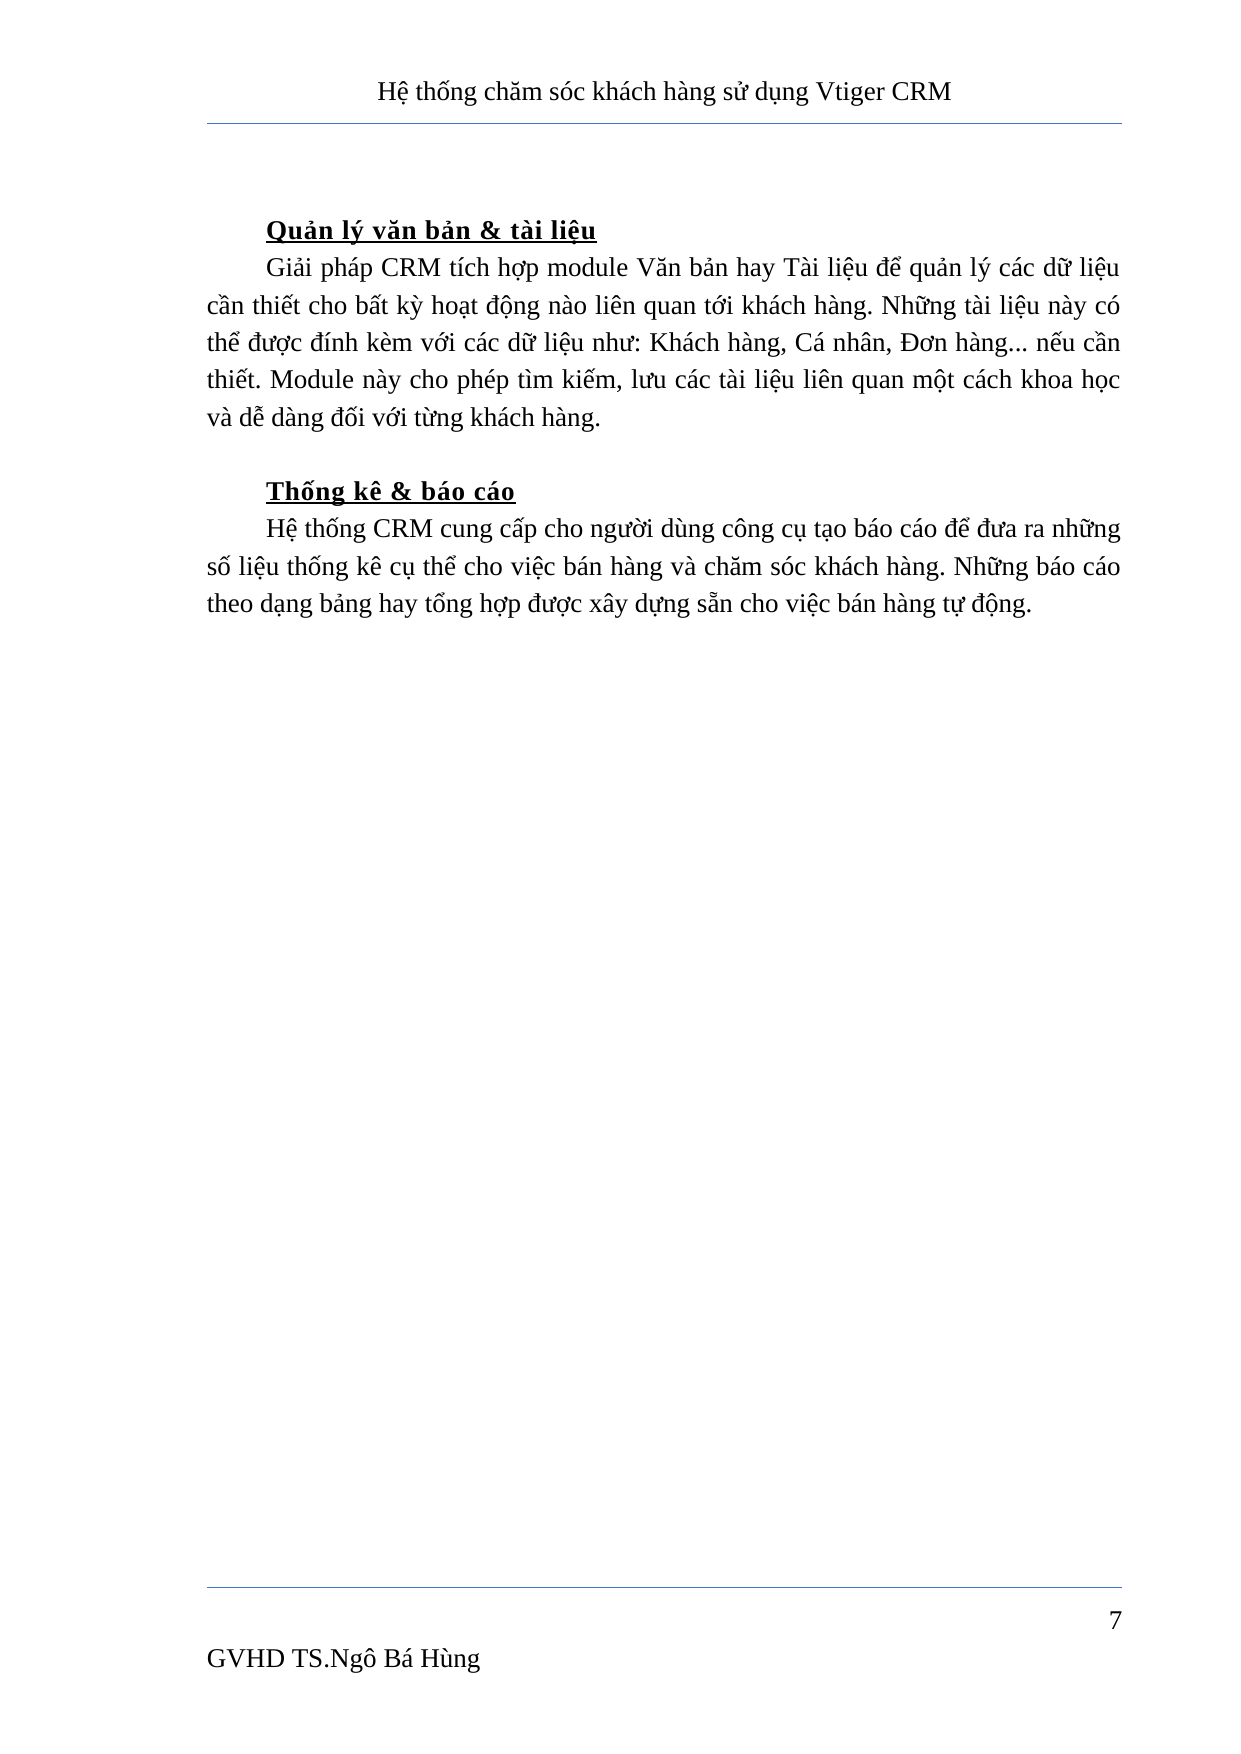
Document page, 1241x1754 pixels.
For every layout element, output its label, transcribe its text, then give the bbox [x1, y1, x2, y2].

text Hệ thống CRM cung cấp cho người dùng công cụ tạo báo cáo để đưa ra những số liệu thống kê cụ thể cho việc bán hàng và chăm sóc khách hàng. Những báo cáo theo dạng bảng hay tổng hợp được xây dựng sẵn cho việc bán hàng tự động. [207, 513, 1122, 618]
text Giải pháp CRM tích hợp module Văn bản hay Tài liệu để quản lý các dữ liệu cần thiết cho bất kỳ hoạt động nào liên quan tới khách hàng. Những tài liệu này có thể được đính kèm với các dữ liệu như: Khách hàng, Cá nhân, Đơn hàng... nếu cần thiết. Module này cho phép tìm kiếm, lưu các tài liệu liên quan một cách khoa học và dễ dàng đối với từng khách hàng. [207, 252, 1122, 432]
text Thống kê & báo cáo [207, 475, 1122, 506]
text Quản lý văn bản & tài liệu [207, 214, 1122, 245]
